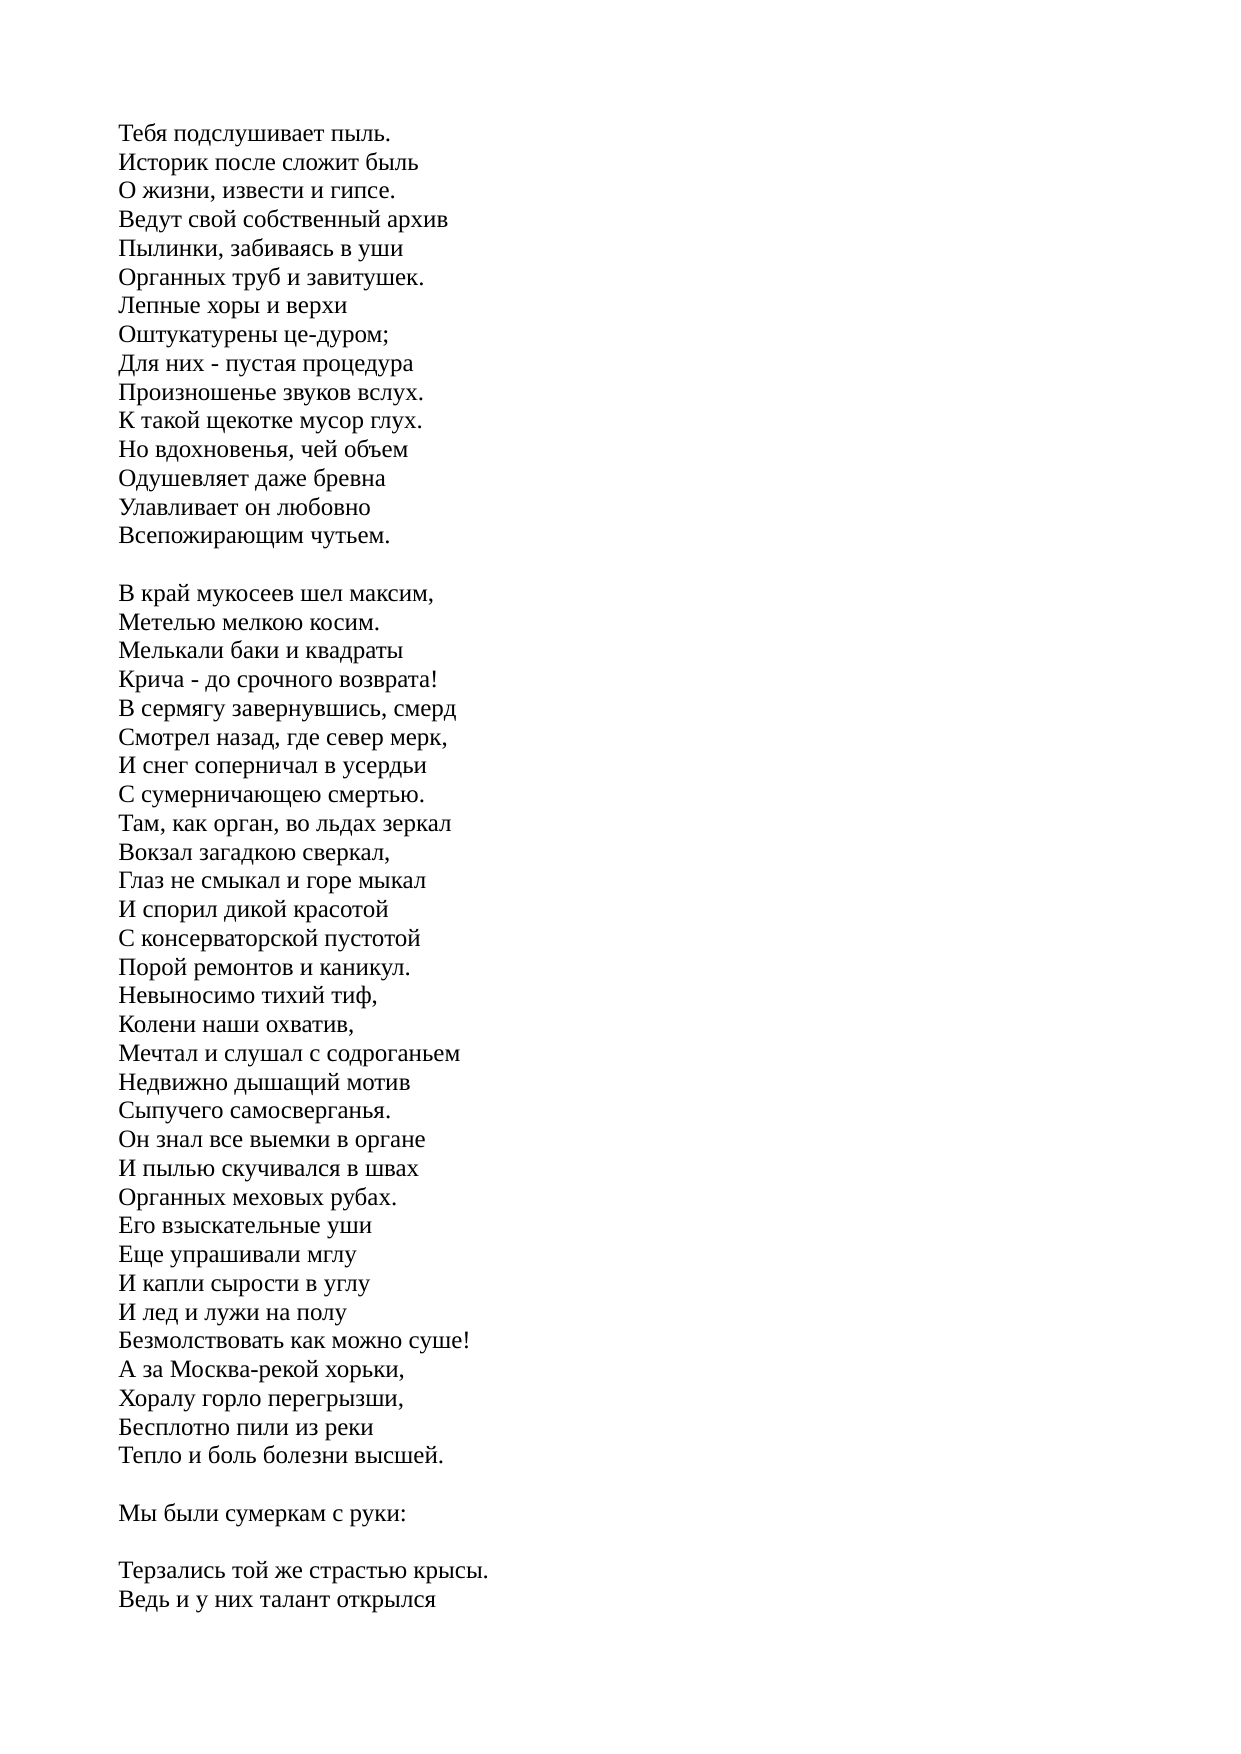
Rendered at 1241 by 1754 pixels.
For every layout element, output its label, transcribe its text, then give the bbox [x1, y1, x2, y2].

text Для них - пустая процедура Произношенье звуков вслух. К такой щекотке мусор глух. Но вдохновенья, чей объем Одушевляет даже бревна Улавливает он любовно Всепожирающим чутьем. В край мукосеев шел максим, Метелью мелкою косим. Мелькали баки и квадраты Крича - до срочного возврата! В сермягу завернувшись, смерд Смотрел назад, где север мерк, И снег соперничал в усердьи С сумерничающею смертью. Там, как орган, во льдах зеркал Вокзал загадкою сверкал, Глаз не смыкал и горе мыкал И спорил дикой красотой С консерваторской пустотой Порой ремонтов и каникул. Невыносимо тихий тиф, Колени наши охватив, Мечтал и слушал с содроганьем Недвижно дышащий мотив Сыпучего самосверганья. Он знал все выемки в органе И пылью скучивался в швах Органных меховых рубах. Его взыскательные уши Еще упрашивали мглу И капли сырости в углу И лед и лужи на полу Безмолствовать как можно суше! [118, 348, 1122, 1354]
text Тебя подслушивает пыль. Историк после сложит быль О жизни, извести и гипсе. Ведут свой собственный архив Пылинки, забиваясь в уши Органных труб и завитушек. Лепные хоры и верхи Оштукатурены це-дуром; [118, 118, 1122, 348]
text А за Москва-рекой хорьки, Хоралу горло перегрызши, Бесплотно пили из реки Тепло и боль болезни высшей. Мы были сумеркам с руки: Терзались той же страстью крысы. Ведь и у них талант открылся [118, 1354, 1122, 1613]
